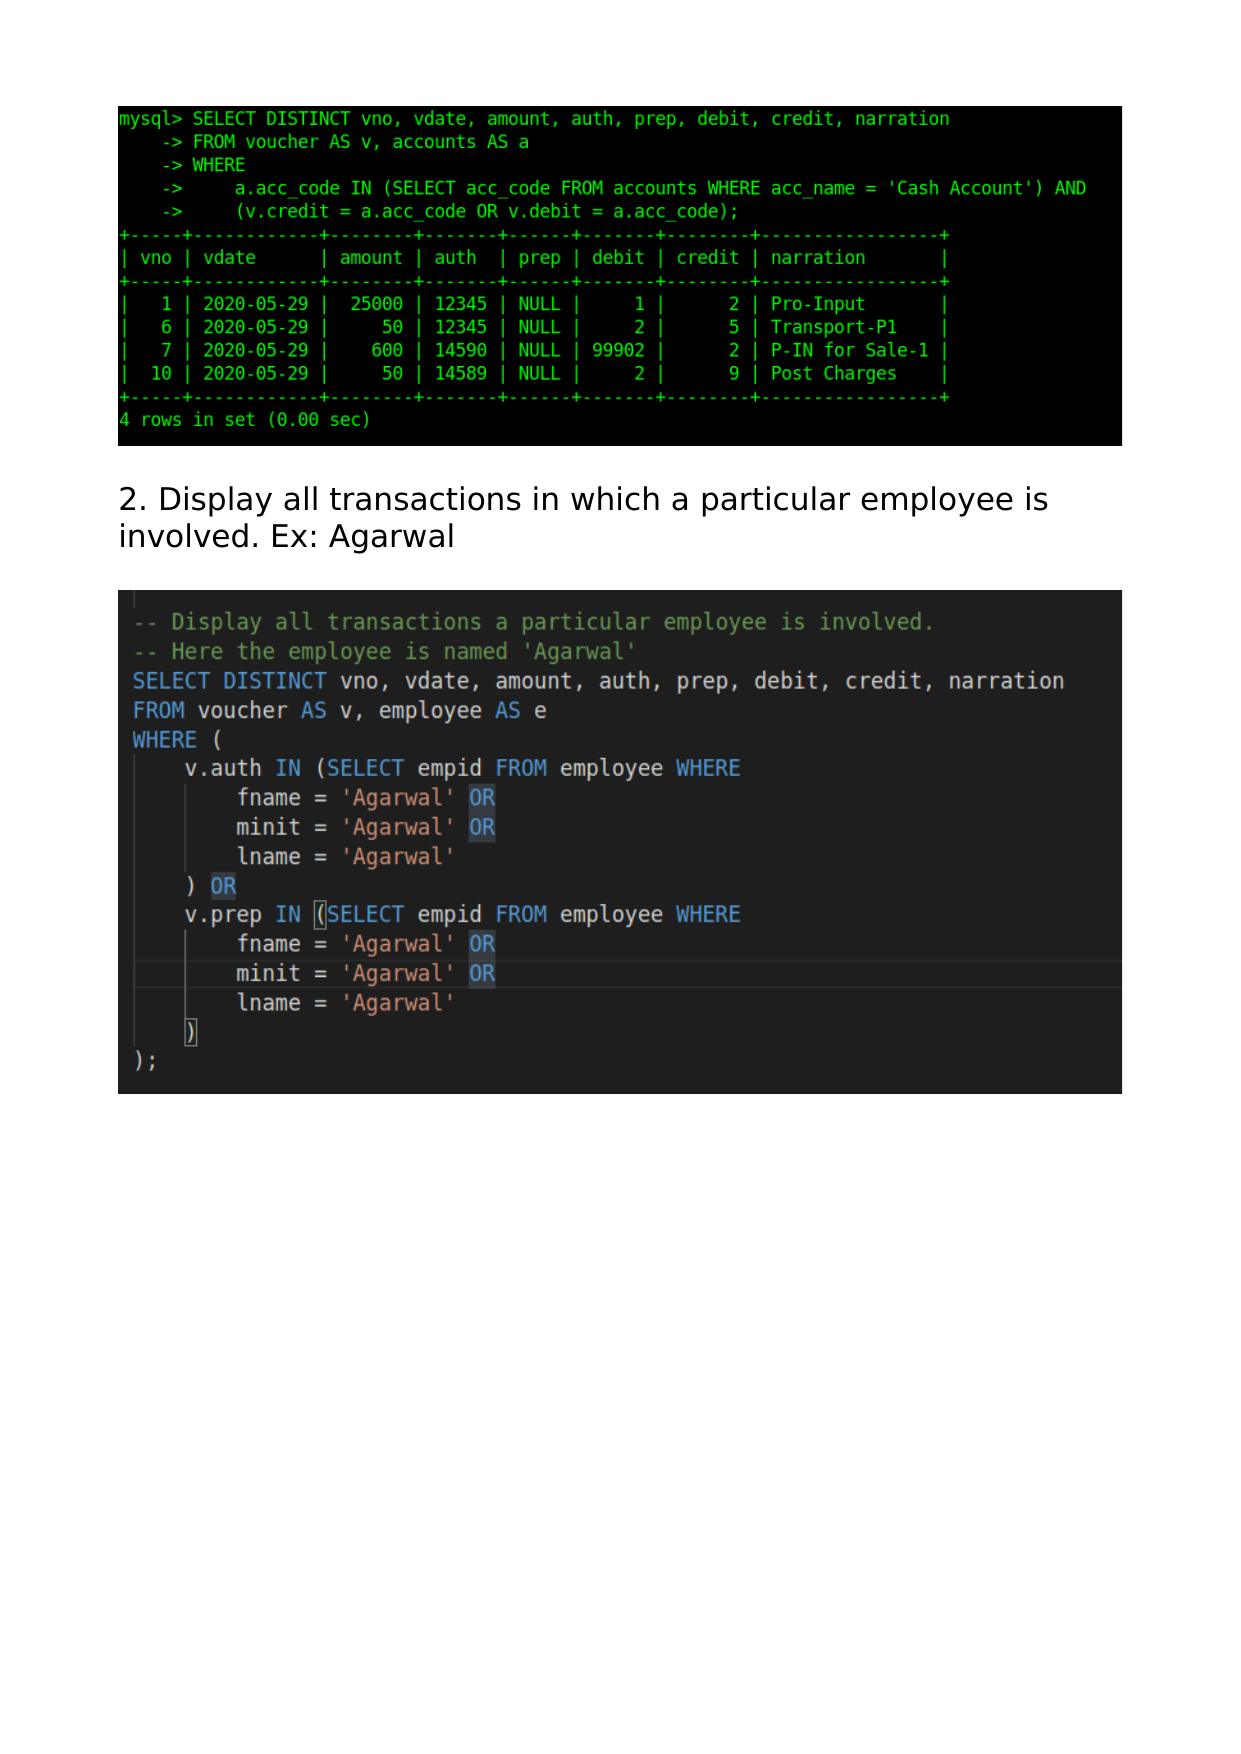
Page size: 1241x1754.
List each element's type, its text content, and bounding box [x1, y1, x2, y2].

picture [118, 590, 1123, 1094]
text 2. Display all transactions in which a particular employee is involved. Ex: Agarwal [118, 482, 1122, 554]
picture [118, 106, 1123, 446]
